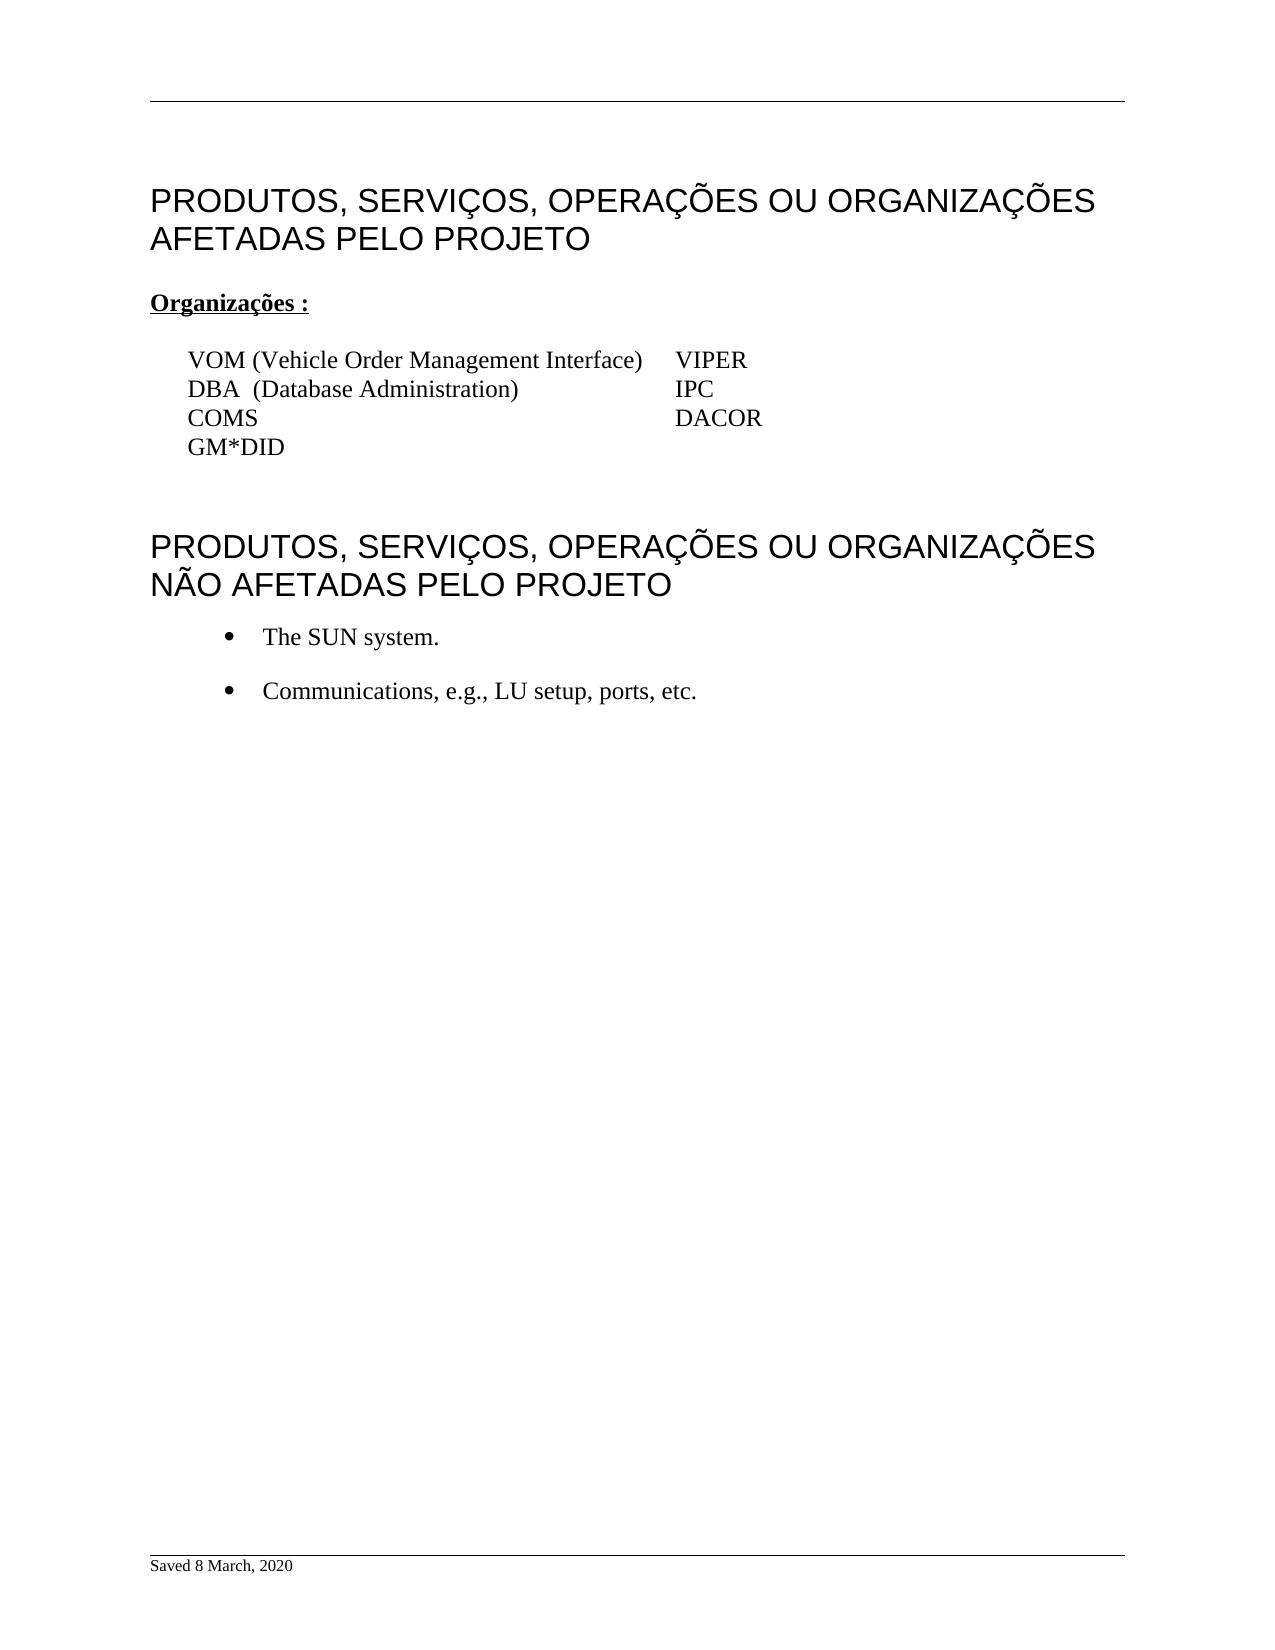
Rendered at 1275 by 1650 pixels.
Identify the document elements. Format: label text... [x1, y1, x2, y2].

text DBA (Database Administration) IPC [150, 374, 1125, 403]
subtitle PRODUTOS, SERVIÇOS, OPERAÇÕES OU ORGANIZAÇÕES AFETADAS PELO PROJETO [150, 181, 1125, 258]
text Organizações : [150, 288, 1125, 317]
subtitle PRODUTOS, SERVIÇOS, OPERAÇÕES OU ORGANIZAÇÕES NÃO AFETADAS PELO PROJETO [150, 527, 1125, 604]
list The SUN system. [225, 622, 1125, 651]
text VOM (Vehicle Order Management Interface) VIPER [150, 346, 1125, 374]
list Communications, e.g., LU setup, ports, etc. [225, 676, 1125, 705]
text COMS DACOR [150, 403, 1125, 432]
text GM*DID [150, 432, 1125, 461]
